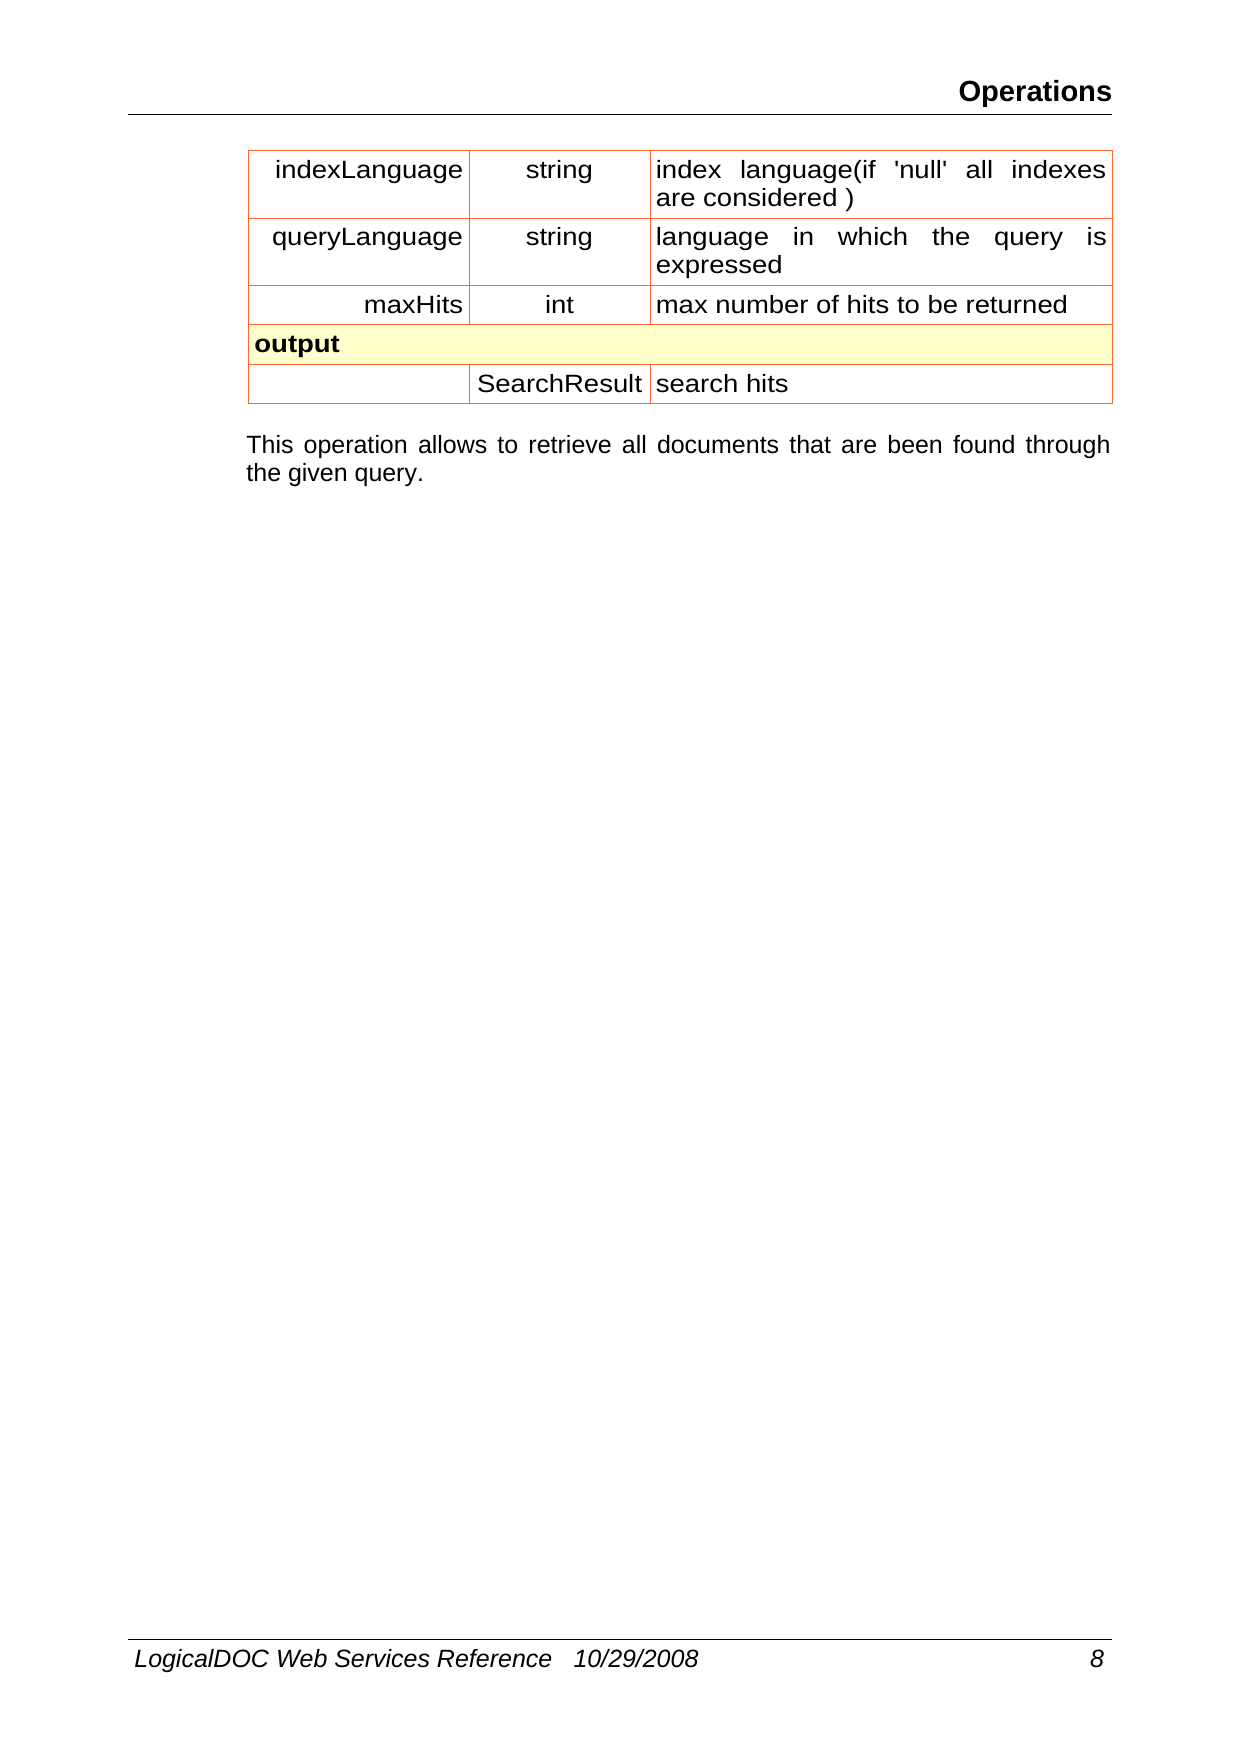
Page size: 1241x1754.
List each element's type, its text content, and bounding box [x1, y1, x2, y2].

table_cell [249, 365, 469, 403]
table_cell max number of hits to be returned [651, 286, 1112, 324]
table_cell SearchResult [470, 365, 650, 403]
table_cell maxHits [249, 286, 469, 324]
table_cell queryLanguage [249, 219, 469, 285]
table_cell string [470, 219, 650, 285]
table_cell language in which the query is expressed [651, 219, 1112, 285]
table_cell output [249, 325, 1112, 364]
table_cell indexLanguage [249, 151, 469, 217]
table_cell string [470, 151, 650, 217]
table_cell int [470, 286, 650, 324]
text This operation allows to retrieve all documents that are been found through the given query. [246, 431, 1112, 487]
table_cell search hits [651, 365, 1112, 403]
table_cell index language(if 'null' all indexes are considered ) [651, 151, 1112, 217]
